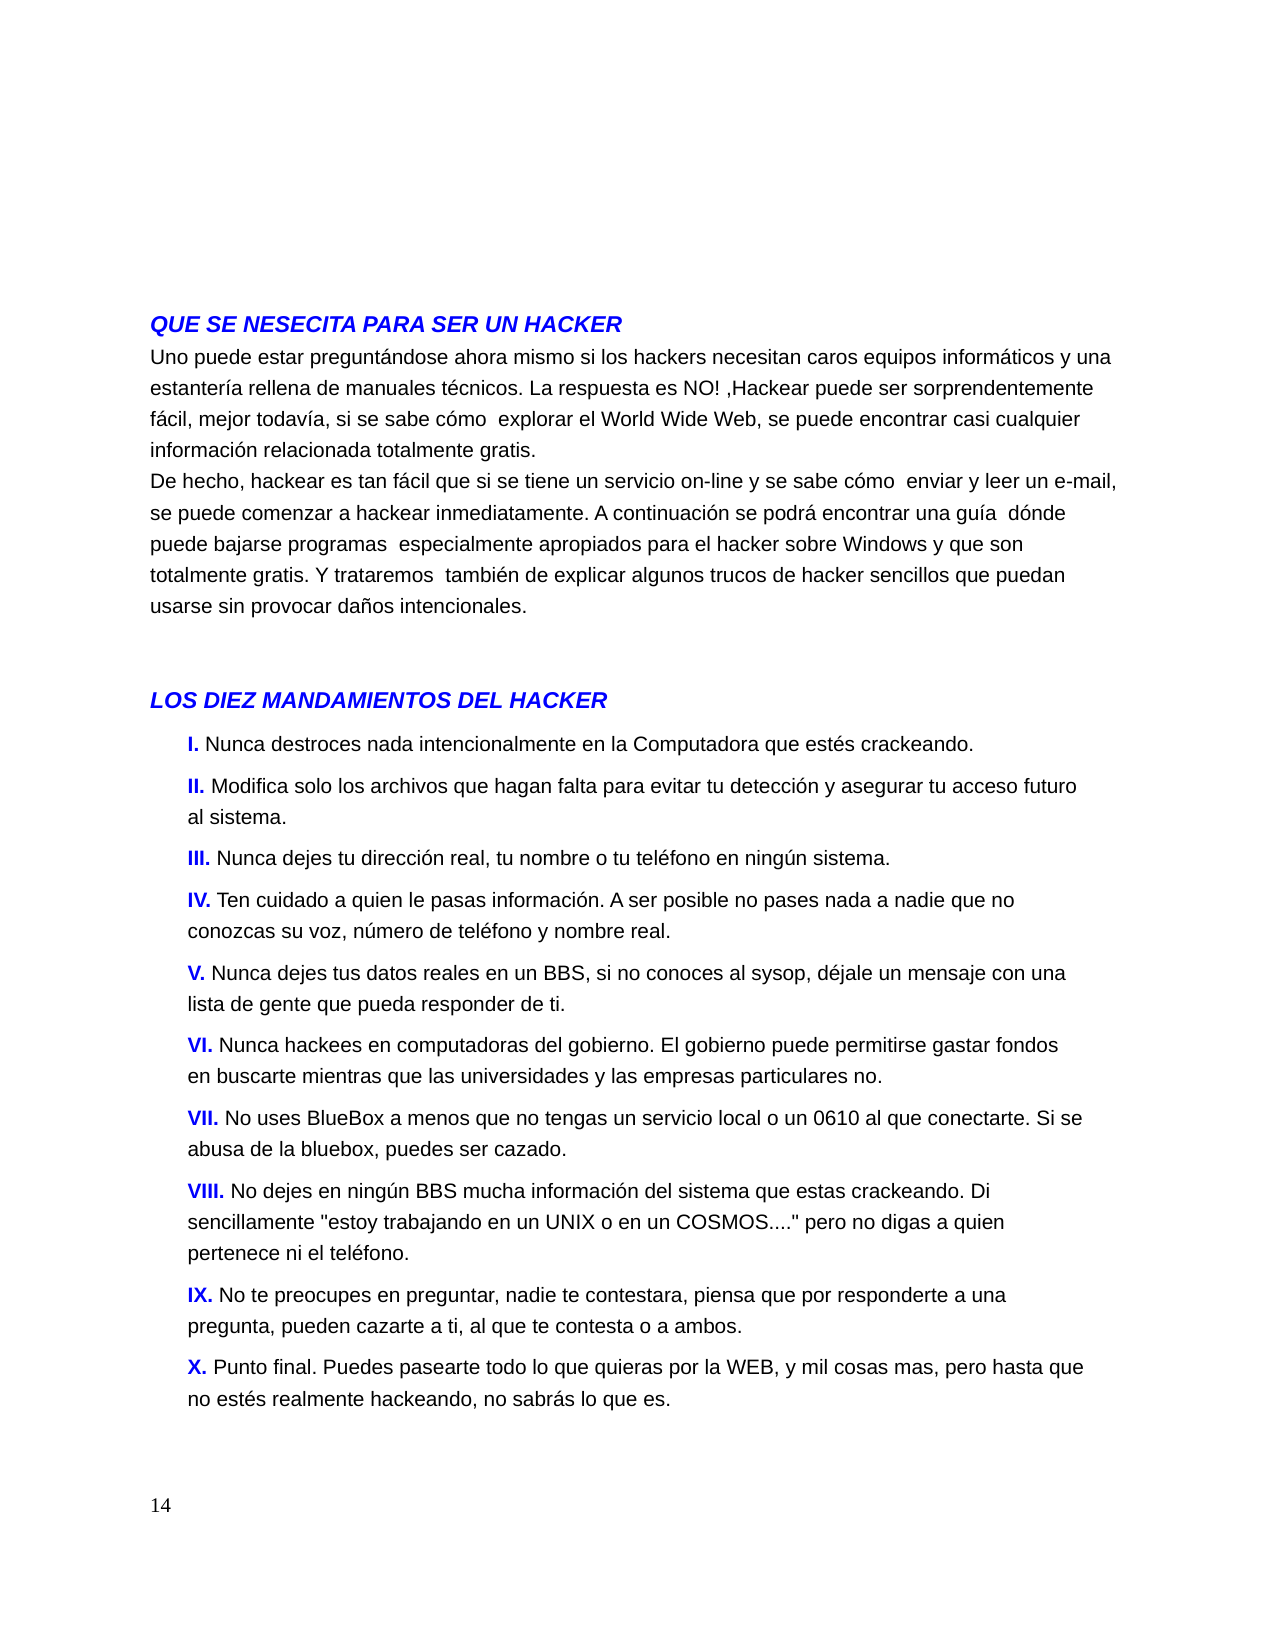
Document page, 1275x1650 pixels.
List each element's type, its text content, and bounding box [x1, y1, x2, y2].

text V. Nunca dejes tus datos reales en un BBS, si no conoces al sysop, déjale un mensaje con una lista de gente que pueda responder de ti. [187, 961, 1087, 1016]
text VII. No uses BlueBox a menos que no tengas un servicio local o un 0610 al que conectarte. Si se abusa de la bluebox, puedes ser cazado. [187, 1106, 1087, 1161]
text III. Nunca dejes tu dirección real, tu nombre o tu teléfono en ningún sistema. [187, 846, 1087, 870]
text X. Punto final. Puedes pasearte todo lo que quieras por la WEB, y mil cosas mas, pero hasta que no estés realmente hackeando, no sabrás lo que es. [187, 1355, 1087, 1410]
text De hecho, hackear es tan fácil que si se tiene un servicio on-line y se sabe cómo enviar y leer un e-mail, se puede comenzar a hackear inmediatamente. A continuación se podrá encontrar una guía dónde puede bajarse programas especialmente apropiados para el hacker sobre Windows y que son totalmente gratis. Y trataremos también de explicar algunos trucos de hacker sencillos que puedan usarse sin provocar daños intencionales. [150, 469, 1125, 618]
text IV. Ten cuidado a quien le pasas información. A ser posible no pases nada a nadie que no conozcas su voz, número de teléfono y nombre real. [187, 888, 1087, 943]
text VIII. No dejes en ningún BBS mucha información del sistema que estas crackeando. Di sencillamente "estoy trabajando en un UNIX o en un COSMOS...." pero no digas a quien pertenece ni el teléfono. [187, 1179, 1087, 1265]
text LOS DIEZ MANDAMIENTOS DEL HACKER [150, 687, 1125, 714]
text IX. No te preocupes en preguntar, nadie te contestara, piensa que por responderte a una pregunta, pueden cazarte a ti, al que te contesta o a ambos. [187, 1282, 1087, 1338]
text VI. Nunca hackees en computadoras del gobierno. El gobierno puede permitirse gastar fondos en buscarte mientras que las universidades y las empresas particulares no. [187, 1033, 1087, 1088]
text I. Nunca destroces nada intencionalmente en la Computadora que estés crackeando. [187, 732, 1087, 756]
text II. Modifica solo los archivos que hagan falta para evitar tu detección y asegurar tu acceso futuro al sistema. [187, 773, 1087, 829]
text QUE SE NESECITA PARA SER UN HACKER [150, 311, 1125, 337]
text Uno puede estar preguntándose ahora mismo si los hackers necesitan caros equipos informáticos y una estantería rellena de manuales técnicos. La respuesta es NO! ,Hackear puede ser sorprendentemente fácil, mejor todavía, si se sabe cómo explorar el World Wide Web, se puede encontrar casi cualquier información relacionada totalmente gratis. [150, 345, 1125, 462]
